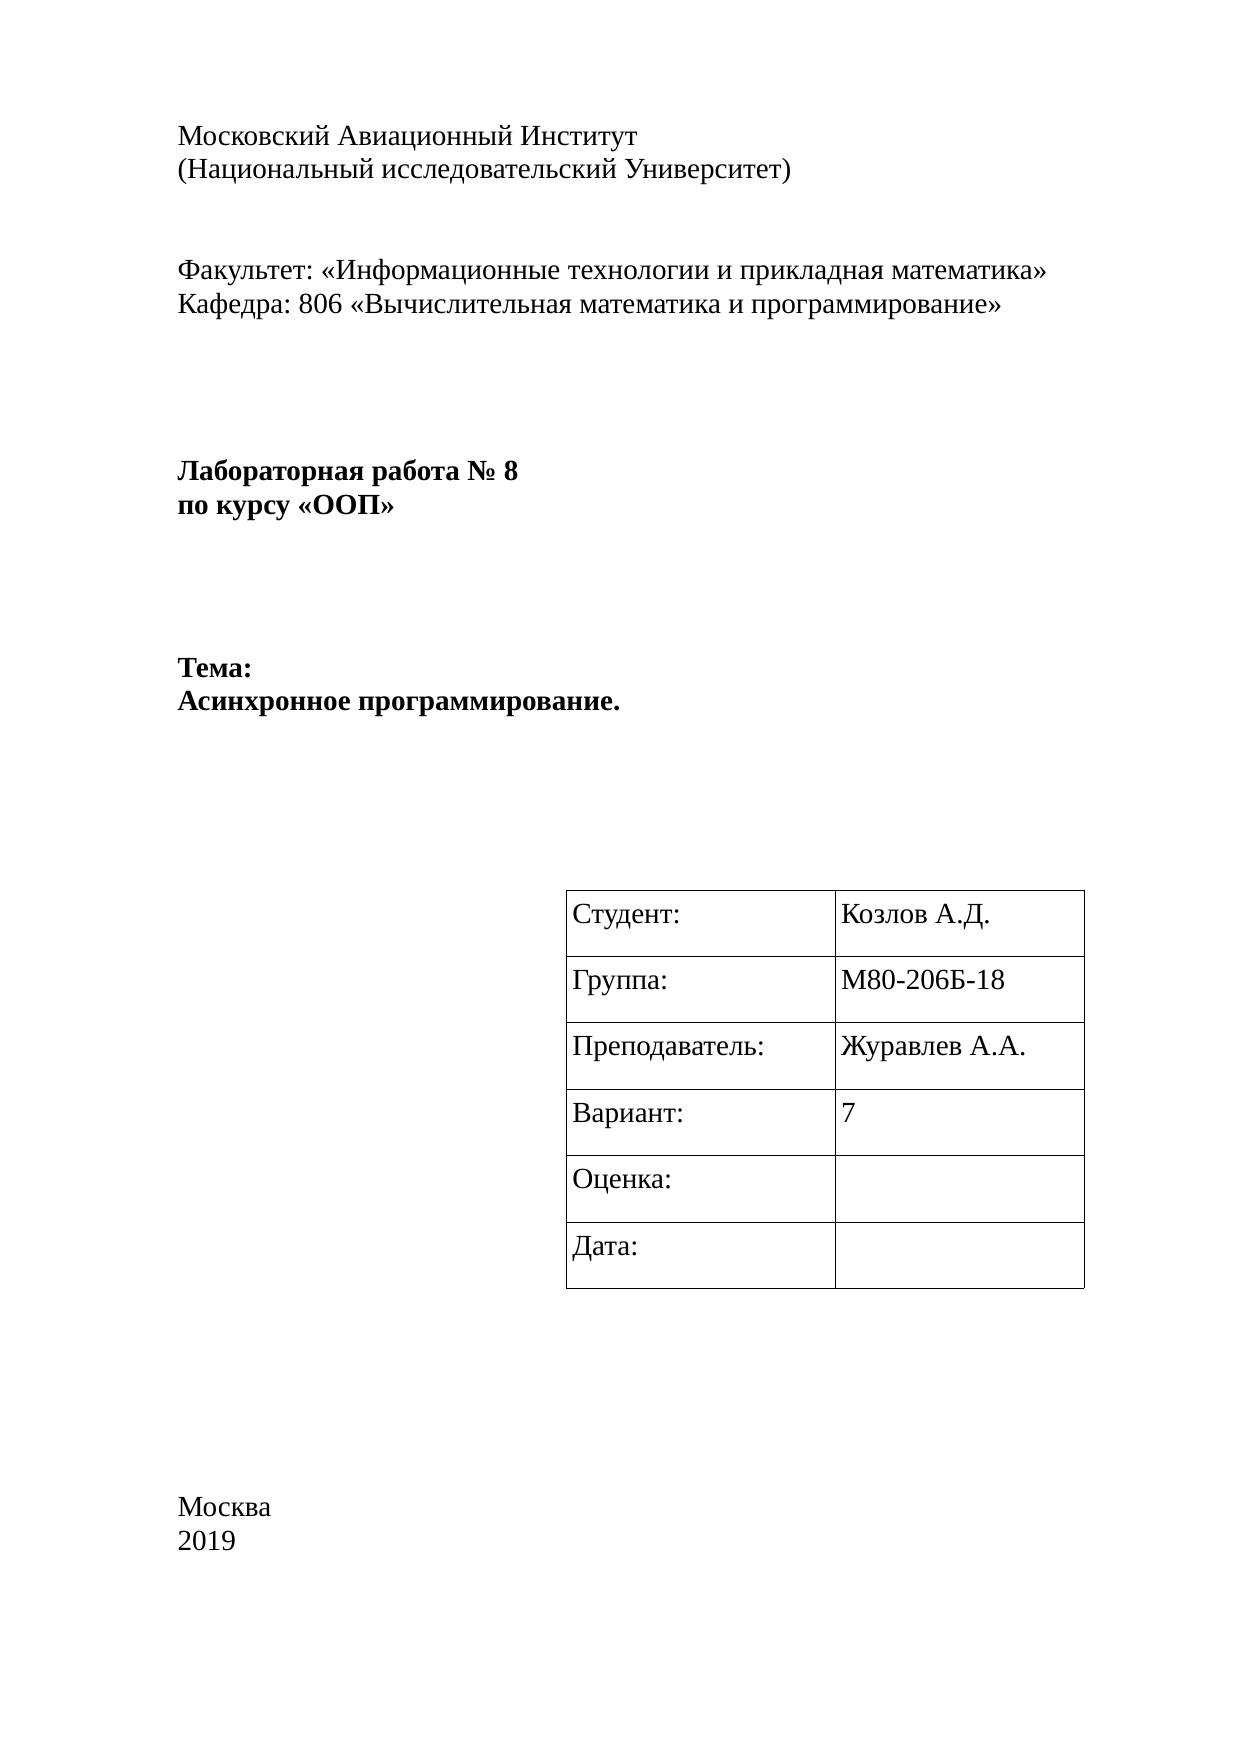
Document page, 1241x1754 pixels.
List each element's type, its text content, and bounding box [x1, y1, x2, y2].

table_cell Оценка: [567, 1156, 835, 1221]
table_cell [836, 1156, 1084, 1221]
table_cell 7 [836, 1090, 1084, 1155]
text Тема: [177, 650, 1152, 683]
table_header Козлов А.Д. [836, 891, 1084, 956]
table_header Студент: [567, 891, 835, 956]
table_cell Дата: [567, 1223, 835, 1288]
text (Национальный исследовательский Университет) [177, 152, 1152, 185]
text 2019 [177, 1523, 1152, 1557]
text Москва [177, 1489, 1152, 1523]
text Московский Авиационный Институт [177, 118, 1152, 152]
table_cell Вариант: [567, 1090, 835, 1155]
text Асинхронное программирование. [177, 683, 1152, 717]
table_cell Группа: [567, 957, 835, 1022]
text Факультет: «Информационные технологии и прикладная математика» [177, 252, 1152, 286]
text по курсу «ООП» [177, 487, 1152, 521]
table_cell Журавлев А.А. [836, 1023, 1084, 1089]
table_cell Преподаватель: [567, 1023, 835, 1089]
text Кафедра: 806 «Вычислительная математика и программирование» [177, 286, 1152, 319]
table_cell [836, 1223, 1084, 1288]
text Лабораторная работа № 8 [177, 453, 1152, 487]
table_cell М80-206Б-18 [836, 957, 1084, 1022]
